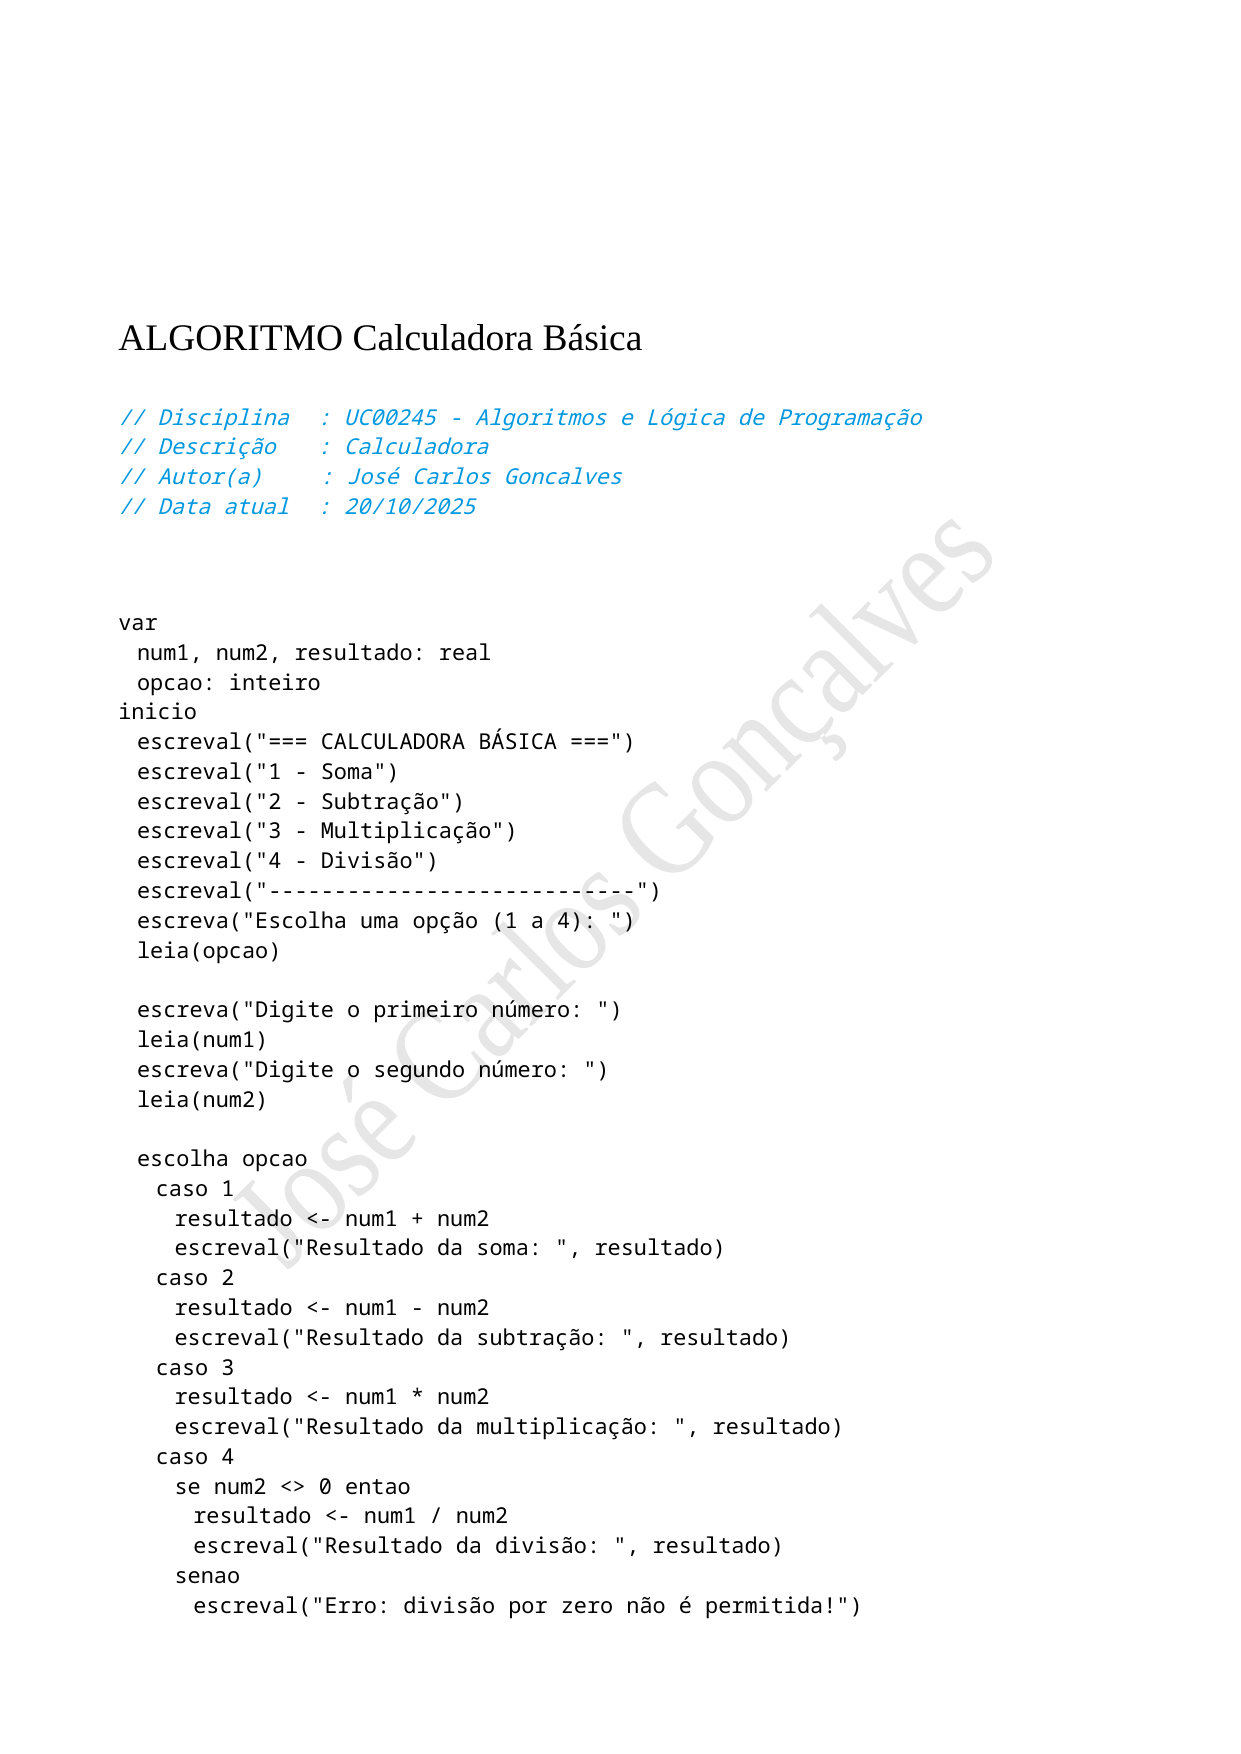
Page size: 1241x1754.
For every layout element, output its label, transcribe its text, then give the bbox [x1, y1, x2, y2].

text resultado <- num1 + num2 [266, 1203, 1122, 1232]
text resultado <- num1 + num2 [118, 1203, 277, 1232]
text escreva("Escolha uma opção (1 a 4): ") [624, 905, 1122, 935]
text caso 3 [118, 1352, 1122, 1381]
text escreva("Digite o primeiro número: ") [522, 994, 1122, 1024]
text [739, 731, 780, 756]
text [745, 786, 1122, 816]
text escreval("----------------------------") [118, 875, 592, 905]
text // Descrição : Calculadora [118, 431, 1122, 461]
text [779, 696, 1122, 726]
text resultado <- num1 / num2 [118, 1501, 1122, 1530]
text escreval("Resultado da soma: ", resultado) [295, 1232, 1122, 1262]
text [830, 675, 854, 696]
text escreval("=== CALCULADORA BÁSICA ===") [118, 726, 741, 756]
text [631, 816, 703, 845]
text escreva("Digite o primeiro número: ") [118, 994, 491, 1024]
text [328, 1143, 1122, 1173]
text // Data atual : 20/10/2025 [118, 491, 1122, 521]
text escreva("Digite o primeiro número: ") [483, 994, 531, 1024]
text escreva("Digite o segundo número: ") [409, 1054, 478, 1083]
text caso 2 [118, 1262, 1122, 1292]
text opcao: inteiro [118, 667, 835, 696]
text [694, 816, 1122, 845]
text escreval("Resultado da soma: ", resultado) [118, 1232, 295, 1262]
text [405, 1024, 491, 1054]
text [826, 607, 897, 637]
text [486, 1024, 510, 1046]
text escreva("Digite o segundo número: ") [478, 1054, 1122, 1083]
text escreva("Digite o segundo número: ") [118, 1054, 414, 1083]
text var [118, 607, 841, 637]
text caso 1 [118, 1173, 293, 1203]
text escreval("----------------------------") [589, 875, 1122, 905]
text // Autor(a) : José Carlos Goncalves [118, 461, 1122, 491]
text escolha opcao [118, 1143, 370, 1173]
text senao [118, 1560, 1122, 1590]
text ALGORITMO Calculadora Básica [118, 315, 1122, 358]
text [826, 726, 1122, 756]
text [292, 1176, 335, 1203]
text [322, 1173, 1122, 1203]
text num1, num2, resultado: real [118, 637, 871, 667]
text [702, 786, 745, 814]
text [631, 786, 713, 816]
text escreval("Resultado da multiplicação: ", resultado) [118, 1411, 1122, 1441]
text [597, 935, 1122, 964]
text escreval("1 - Soma") [118, 756, 766, 786]
text escreval("Resultado da divisão: ", resultado) [118, 1530, 1122, 1560]
text leia(opcao) [118, 935, 532, 964]
text [507, 1024, 1122, 1054]
text // Disciplina : UC00245 - Algoritmos e Lógica de Programação [118, 402, 1122, 431]
text escreva("Escolha uma opção (1 a 4): ") [118, 905, 632, 935]
text leia(num2) [118, 1083, 1122, 1113]
text [753, 756, 1122, 786]
text [856, 637, 1122, 667]
text [847, 667, 1122, 696]
text escreval("2 - Subtração") [118, 786, 645, 816]
text [519, 935, 568, 964]
text inicio [118, 696, 780, 726]
text caso 4 [118, 1441, 1122, 1471]
text escreval("Resultado da subtração: ", resultado) [118, 1322, 1122, 1352]
text escreval("4 - Divisão") [118, 845, 1122, 875]
text escreval("3 - Multiplicação") [118, 816, 630, 845]
text [766, 726, 839, 756]
text resultado <- num1 + num2 [301, 1203, 337, 1221]
text escreval("Erro: divisão por zero não é permitida!") [118, 1590, 1122, 1620]
text [556, 935, 598, 961]
text [867, 607, 905, 628]
text se num2 <> 0 entao [118, 1471, 1122, 1501]
text leia(num1) [118, 1024, 405, 1054]
text resultado <- num1 * num2 [118, 1381, 1122, 1411]
text resultado <- num1 - num2 [118, 1292, 1122, 1322]
text [902, 607, 1122, 637]
